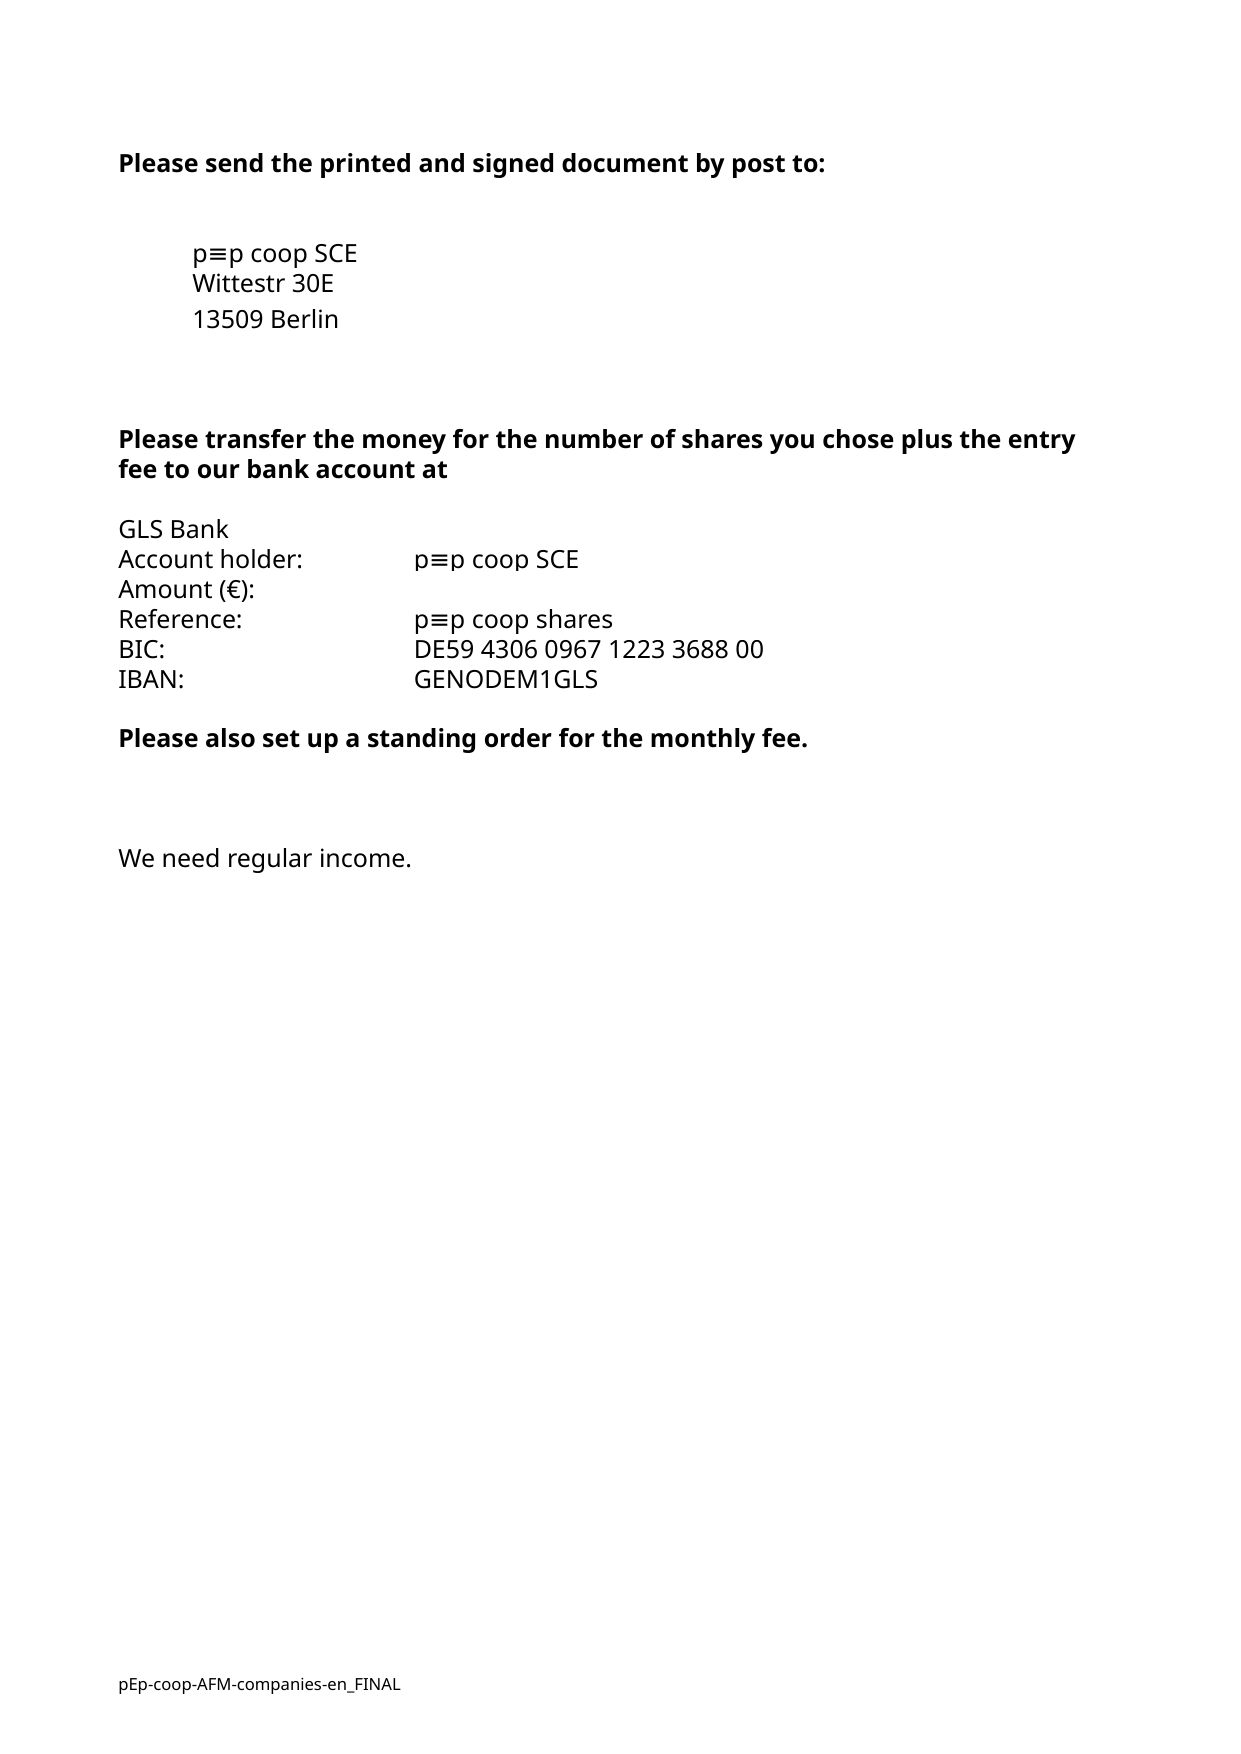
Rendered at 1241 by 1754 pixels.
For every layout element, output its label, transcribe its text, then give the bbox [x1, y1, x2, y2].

text 13509 Berlin [118, 304, 1122, 334]
text Account holder: p≡p coop SCE [118, 544, 1122, 574]
text [629, 574, 1122, 604]
text Please send the printed and signed document by post to: [118, 148, 1122, 178]
text Please also set up a standing order for the monthly fee. [118, 723, 1122, 753]
text BIC: DE59 4306 0967 1223 3688 00 [118, 634, 1122, 664]
text GLS Bank [118, 514, 1122, 544]
text We need regular income. [118, 843, 1122, 873]
text Wittestr 30E [118, 268, 1122, 298]
text [893, 604, 1122, 634]
text p≡p coop SCE [118, 238, 1122, 268]
text Amount (€): [118, 574, 620, 604]
text IBAN: GENODEM1GLS [118, 664, 1122, 694]
text Reference: p≡p coop shares [118, 604, 620, 634]
text Please transfer the money for the number of shares you chose plus the entry fee to our bank account at [118, 424, 1122, 484]
